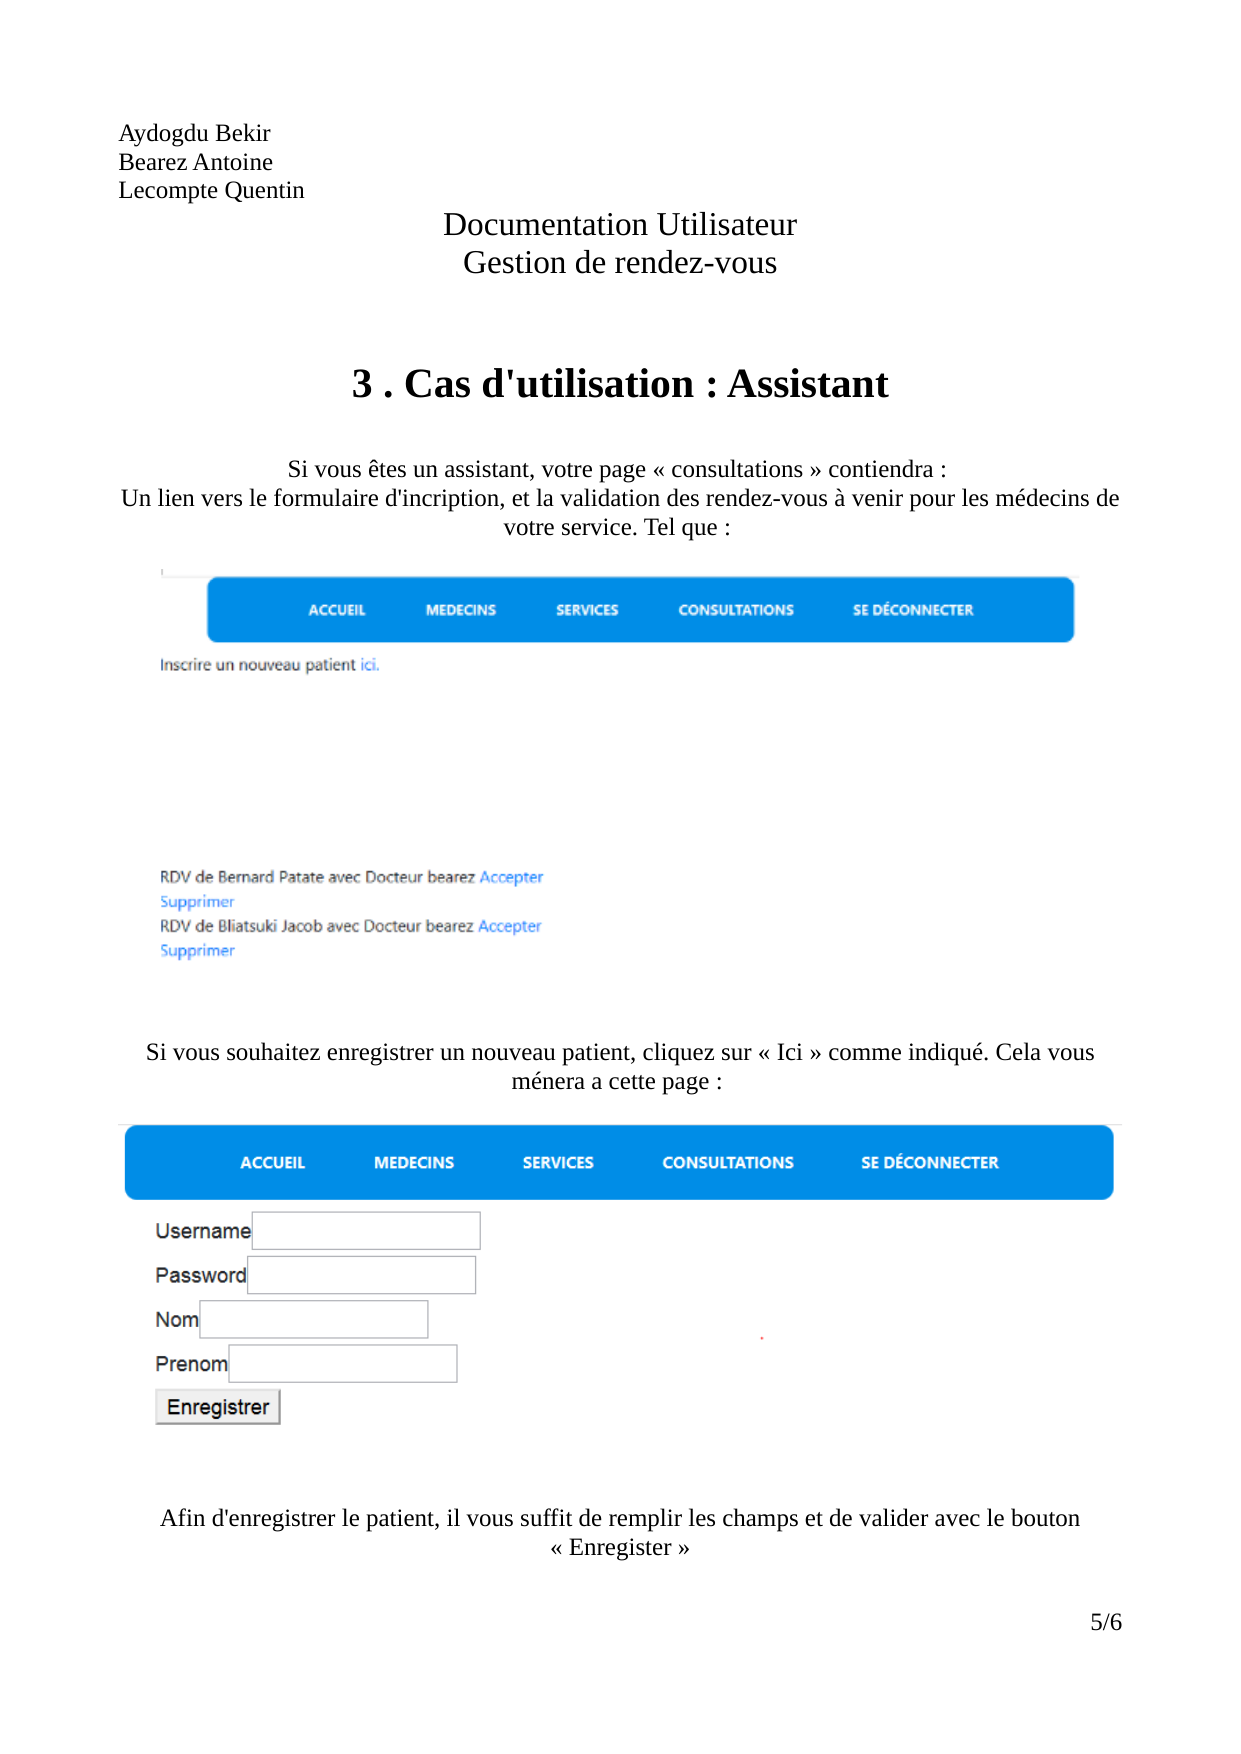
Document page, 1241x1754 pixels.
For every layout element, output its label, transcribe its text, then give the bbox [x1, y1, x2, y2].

text Afin d'enregistrer le patient, il vous suffit de remplir les champs et de valider avec le bouton « Enregister » [118, 1503, 1122, 1560]
picture [118, 1124, 1123, 1503]
text Si vous êtes un assistant, votre page « consultations » contiendra : [118, 454, 1122, 483]
picture [160, 569, 1080, 1009]
text Si vous souhaitez enregistrer un nouveau patient, cliquez sur « Ici » comme indiqué. Cela vous ménera a cette page : [118, 1037, 1122, 1094]
text 3 . Cas d'utilisation : Assistant [118, 358, 1122, 406]
text Un lien vers le formulaire d'incription, et la validation des rendez-vous à venir pour les médecins de votre service. Tel que : [118, 483, 1122, 541]
